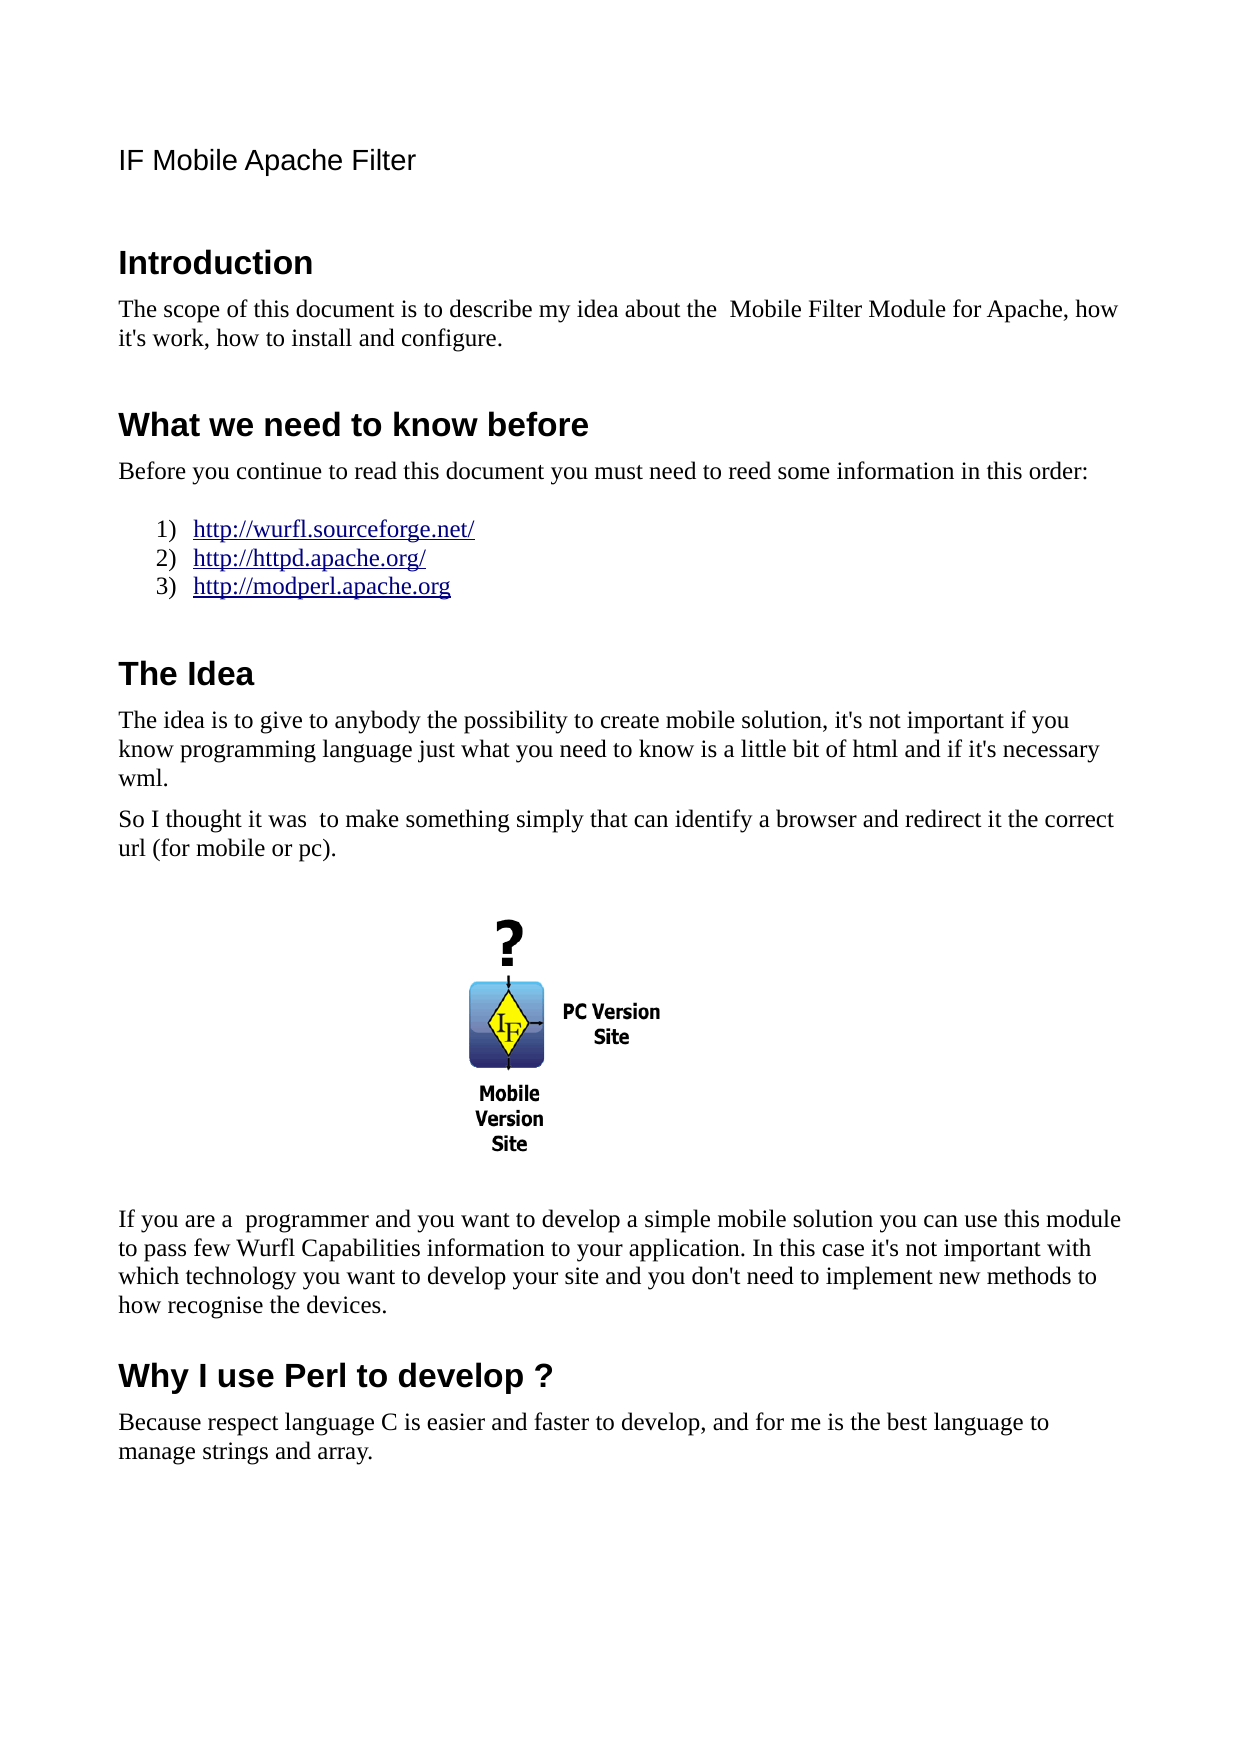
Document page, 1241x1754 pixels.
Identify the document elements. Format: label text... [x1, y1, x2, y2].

subtitle IF Mobile Apache Filter [118, 143, 1122, 177]
text The scope of this document is to describe my idea about the Mobile Filter Module for Apache, how it's work, how to install and configure. [118, 294, 1122, 352]
subtitle Introduction [118, 243, 1122, 282]
text Before you continue to read this document you must need to reed some information in this order: [118, 456, 1122, 485]
list http://wurfl.sourceforge.net/ [156, 514, 1122, 543]
subtitle The Idea [118, 654, 1122, 693]
subtitle Why I use Perl to develop ? [118, 1356, 1122, 1395]
text So I thought it was to make something simply that can identify a browser and redirect it the correct url (for mobile or pc). [118, 804, 1122, 861]
subtitle What we need to know before [118, 405, 1122, 444]
text If you are a programmer and you want to develop a simple mobile solution you can use this module to pass few Wurfl Capabilities information to your application. In this case it's not important with which technology you want to develop your site and you don't need to implement new methods to how recognise the devices. [118, 1204, 1122, 1319]
picture [467, 902, 666, 1156]
text Because respect language C is easier and faster to develop, and for me is the best language to manage strings and array. [118, 1407, 1122, 1465]
text The idea is to give to anybody the possibility to create mobile solution, it's not important if you know programming language just what you need to know is a little bit of html and if it's necessary wml. [118, 705, 1122, 791]
list http://httpd.apache.org/ [156, 543, 1122, 571]
list http://modperl.apache.org [156, 571, 1122, 600]
